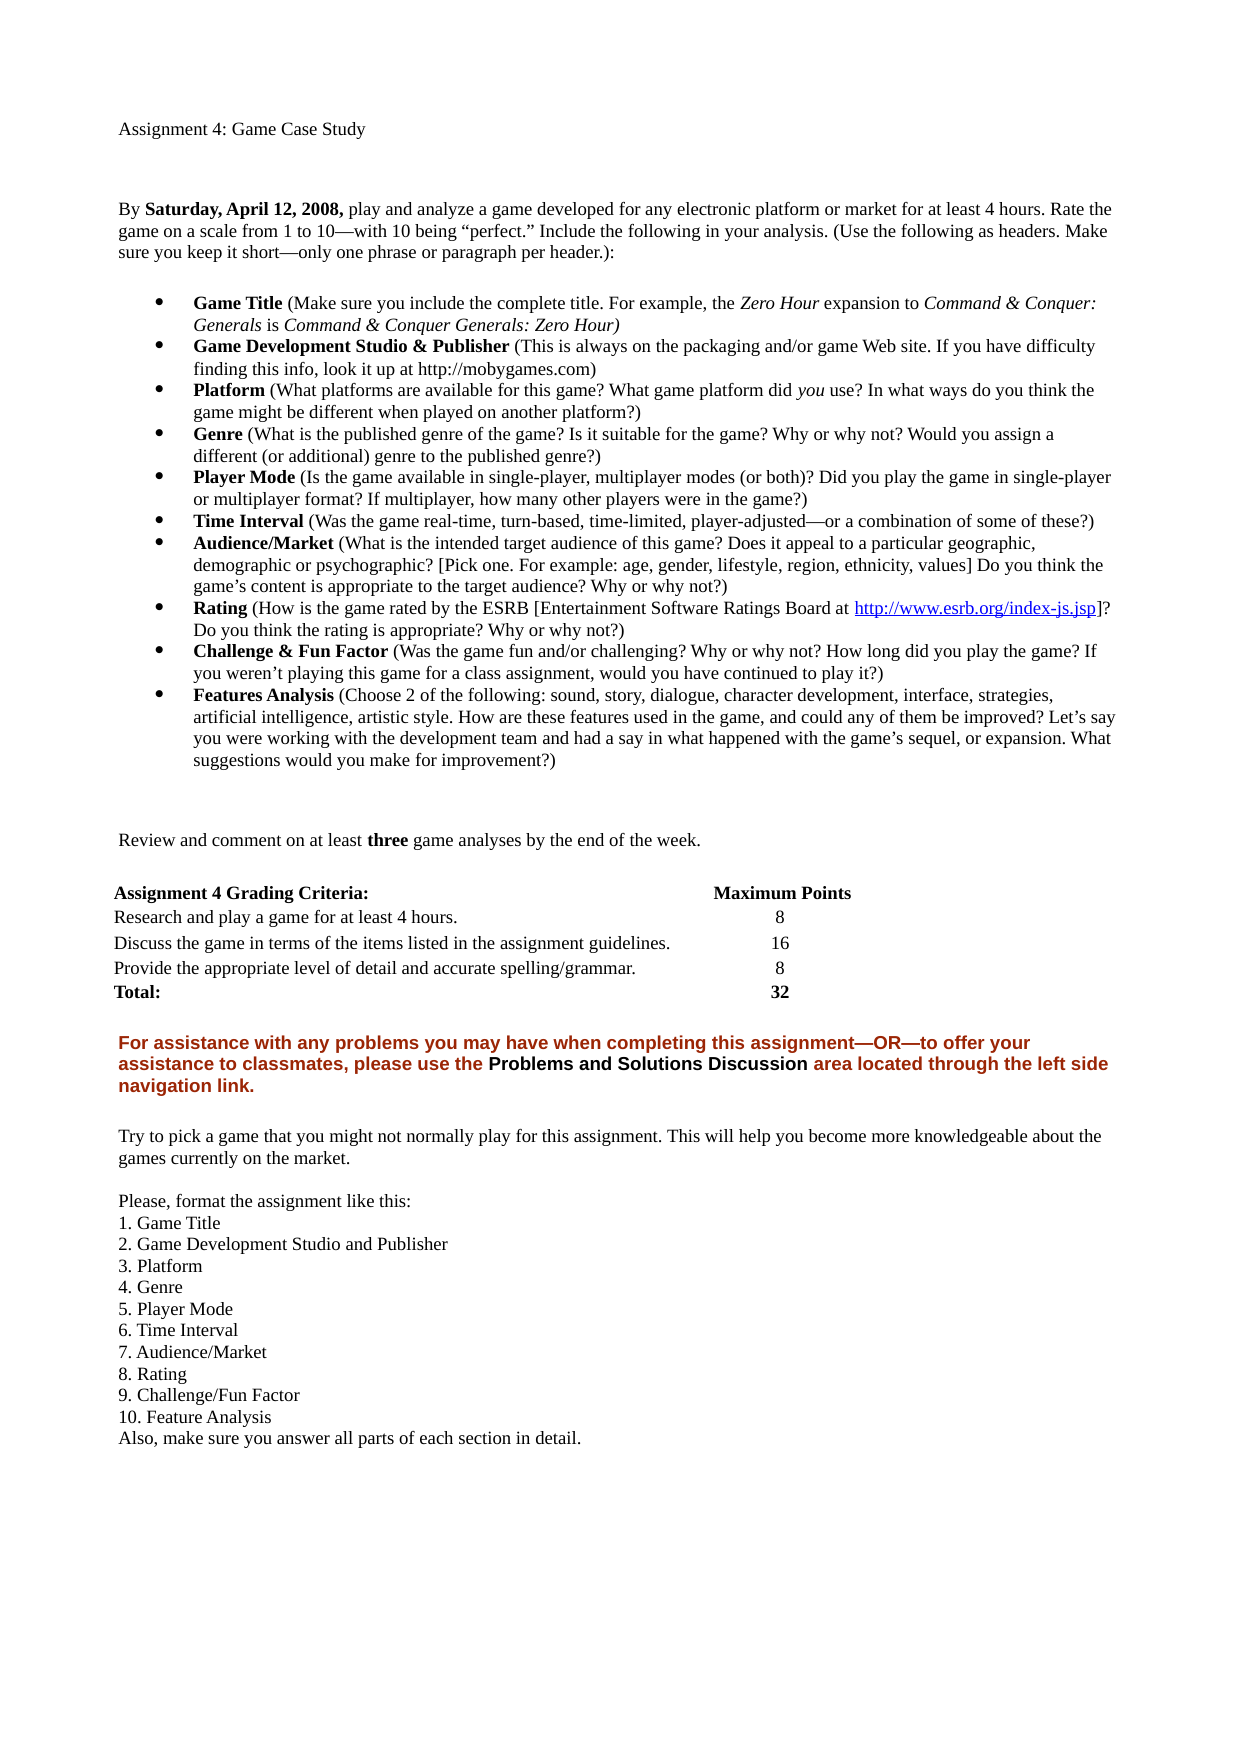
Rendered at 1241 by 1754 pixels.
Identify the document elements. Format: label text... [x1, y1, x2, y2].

list Audience/Market (What is the intended target audience of this game? Does it appeal to a particular geographic, demographic or psychographic? [Pick one. For example: age, gender, lifestyle, region, ethnicity, values] Do you think the game’s content is appropriate to the target audience? Why or why not?) [156, 532, 1122, 597]
table_cell 8 [707, 906, 857, 928]
text Try to pick a game that you might not normally play for this assignment. This will help you become more knowledgeable about the games currently on the market. Please, format the assignment like this: 1. Game Title 2. Game Development Studio and Publisher 3. Platform 4. Genre 5. Player Mode 6. Time Interval 7. Audience/Market 8. Rating 9. Challenge/Fun Factor 10. Feature Analysis Also, make sure you answer all parts of each section in detail. [118, 1125, 1122, 1449]
list Game Development Studio & Publisher (This is always on the packaging and/or game Web site. If you have difficulty finding this info, look it up at http://mobygames.com) [156, 335, 1122, 379]
text Review and comment on at least three game analyses by the end of the week. [118, 829, 1122, 850]
table_cell 8 [707, 957, 857, 979]
list Rating (How is the game rated by the ESRB [Entertainment Software Ratings Board at http://www.esrb.org/index-js.jsp]? Do you think the rating is appropriate? Why or why not?) [156, 597, 1122, 640]
list Time Interval (Was the game real-time, turn-based, time-limited, player-adjusted—or a combination of some of these?) [156, 509, 1122, 532]
table_cell 32 [707, 979, 857, 1002]
table_cell Provide the appropriate level of detail and accurate spelling/grammar. [114, 957, 707, 979]
text By Saturday, April 12, 2008, play and analyze a game developed for any electronic platform or market for at least 4 hours. Rate the game on a scale from 1 to 10—with 10 being “perfect.” Include the following in your analysis. (Use the following as headers. Make sure you keep it short—only one phrase or paragraph per header.): [118, 198, 1122, 263]
list Platform (What platforms are available for this game? What game platform did you use? In what ways do you think the game might be different when played on another platform?) [156, 379, 1122, 422]
table_cell Total: [114, 979, 707, 1002]
table_cell Discuss the game in terms of the items listed in the assignment guidelines. [114, 928, 707, 957]
text For assistance with any problems you may have when completing this assignment—OR—to offer your assistance to classmates, please use the Problems and Solutions Discussion area located through the left side navigation link. [118, 1031, 1122, 1096]
table_cell 16 [707, 928, 857, 957]
list Player Mode (Is the game available in single-player, multiplayer modes (or both)? Did you play the game in single-player or multiplayer format? If multiplayer, how many other players were in the game?) [156, 466, 1122, 509]
list Challenge & Fun Factor (Was the game fun and/or challenging? Why or why not? How long did you play the game? If you weren’t playing this game for a class assignment, would you have continued to play it?) [156, 640, 1122, 684]
table_cell Research and play a game for at least 4 hours. [114, 906, 707, 928]
list Features Analysis (Choose 2 of the following: sound, story, dialogue, character development, interface, strategies, artificial intelligence, artistic style. How are these features used in the game, and could any of them be improved? Let’s say you were working with the development team and had a say in what happened with the game’s sequel, or expansion. What suggestions would you make for improvement?) [156, 684, 1122, 770]
table_header Assignment 4 Grading Criteria: [114, 880, 707, 906]
table_header Maximum Points [707, 880, 857, 906]
list Game Title (Make sure you include the complete title. For example, the Zero Hour expansion to Command & Conquer: Generals is Command & Conquer Generals: Zero Hour) [156, 292, 1122, 335]
title Assignment 4: Game Case Study [118, 118, 1122, 140]
list Genre (What is the published genre of the game? Is it suitable for the game? Why or why not? Would you assign a different (or additional) genre to the published genre?) [156, 422, 1122, 466]
